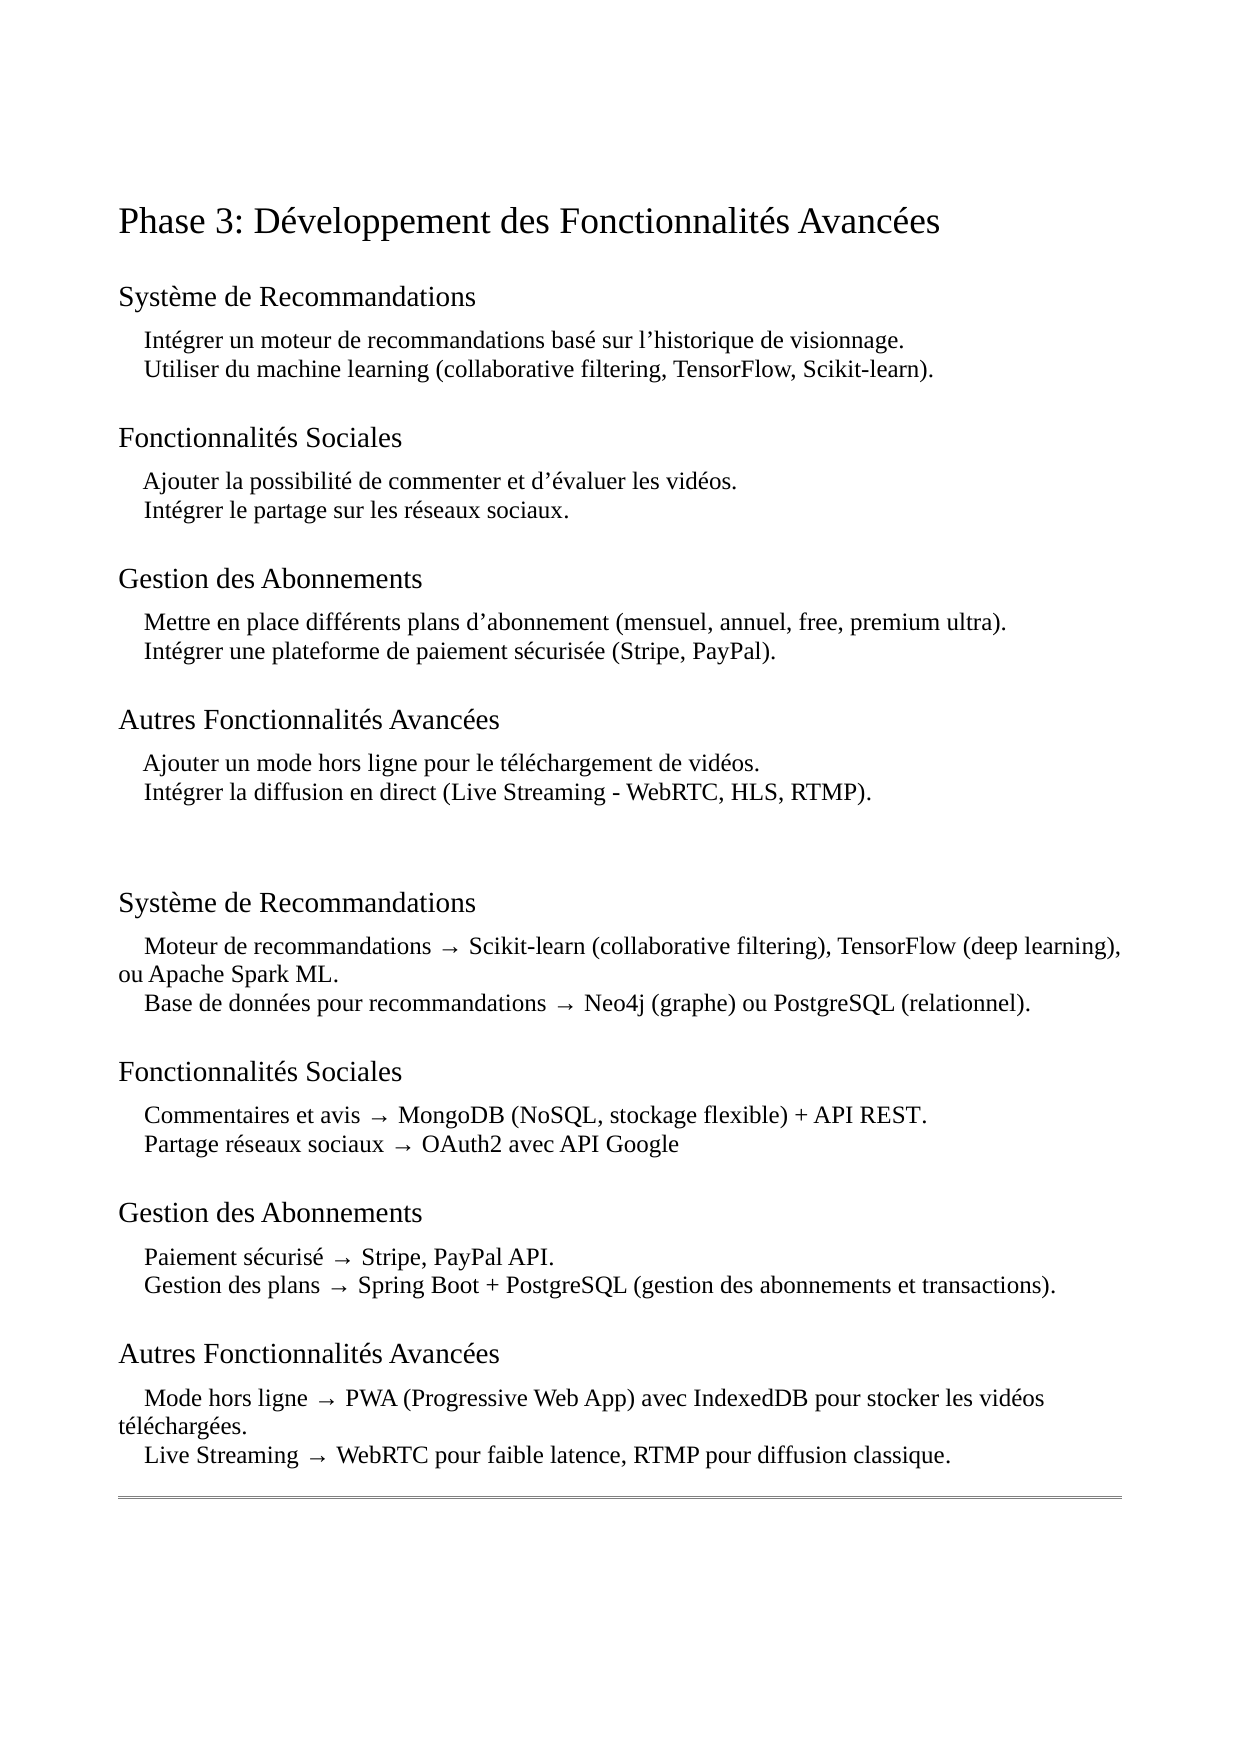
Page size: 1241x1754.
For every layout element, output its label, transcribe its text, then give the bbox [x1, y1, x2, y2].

text ✅ Ajouter un mode hors ligne pour le téléchargement de vidéos. ✅ Intégrer la diffusion en direct (Live Streaming - WebRTC, HLS, RTMP). [118, 748, 1122, 806]
text ✅ Commentaires et avis → MongoDB (NoSQL, stockage flexible) + API REST. ✅ Partage réseaux sociaux → OAuth2 avec API Google [118, 1101, 1122, 1158]
text ✅ Intégrer un moteur de recommandations basé sur l’historique de visionnage. ✅ Utiliser du machine learning (collaborative filtering, TensorFlow, Scikit-learn). [118, 325, 1122, 383]
subtitle Fonctionnalités Sociales [118, 420, 1122, 454]
subtitle Autres Fonctionnalités Avancées [118, 1337, 1122, 1370]
subtitle Système de Recommandations [118, 279, 1122, 313]
subtitle Gestion des Abonnements [118, 1196, 1122, 1229]
subtitle Fonctionnalités Sociales [118, 1054, 1122, 1088]
text ✅ Moteur de recommandations → Scikit-learn (collaborative filtering), TensorFlow (deep learning), ou Apache Spark ML. ✅ Base de données pour recommandations → Neo4j (graphe) ou PostgreSQL (relationnel). [118, 931, 1122, 1017]
text ✅ Paiement sécurisé → Stripe, PayPal API. ✅ Gestion des plans → Spring Boot + PostgreSQL (gestion des abonnements et transactions). [118, 1242, 1122, 1299]
text ✅ Mode hors ligne → PWA (Progressive Web App) avec IndexedDB pour stocker les vidéos téléchargées. ✅ Live Streaming → WebRTC pour faible latence, RTMP pour diffusion classique. [118, 1383, 1122, 1469]
subtitle Gestion des Abonnements [118, 561, 1122, 595]
text ✅ Mettre en place différents plans d’abonnement (mensuel, annuel, free, premium ultra). ✅ Intégrer une plateforme de paiement sécurisée (Stripe, PayPal). [118, 607, 1122, 665]
subtitle Phase 3: Développement des Fonctionnalités Avancées [118, 199, 1122, 242]
subtitle Système de Recommandations [118, 885, 1122, 918]
text ✅ Ajouter la possibilité de commenter et d’évaluer les vidéos. ✅ Intégrer le partage sur les réseaux sociaux. [118, 466, 1122, 524]
subtitle Autres Fonctionnalités Avancées [118, 702, 1122, 736]
